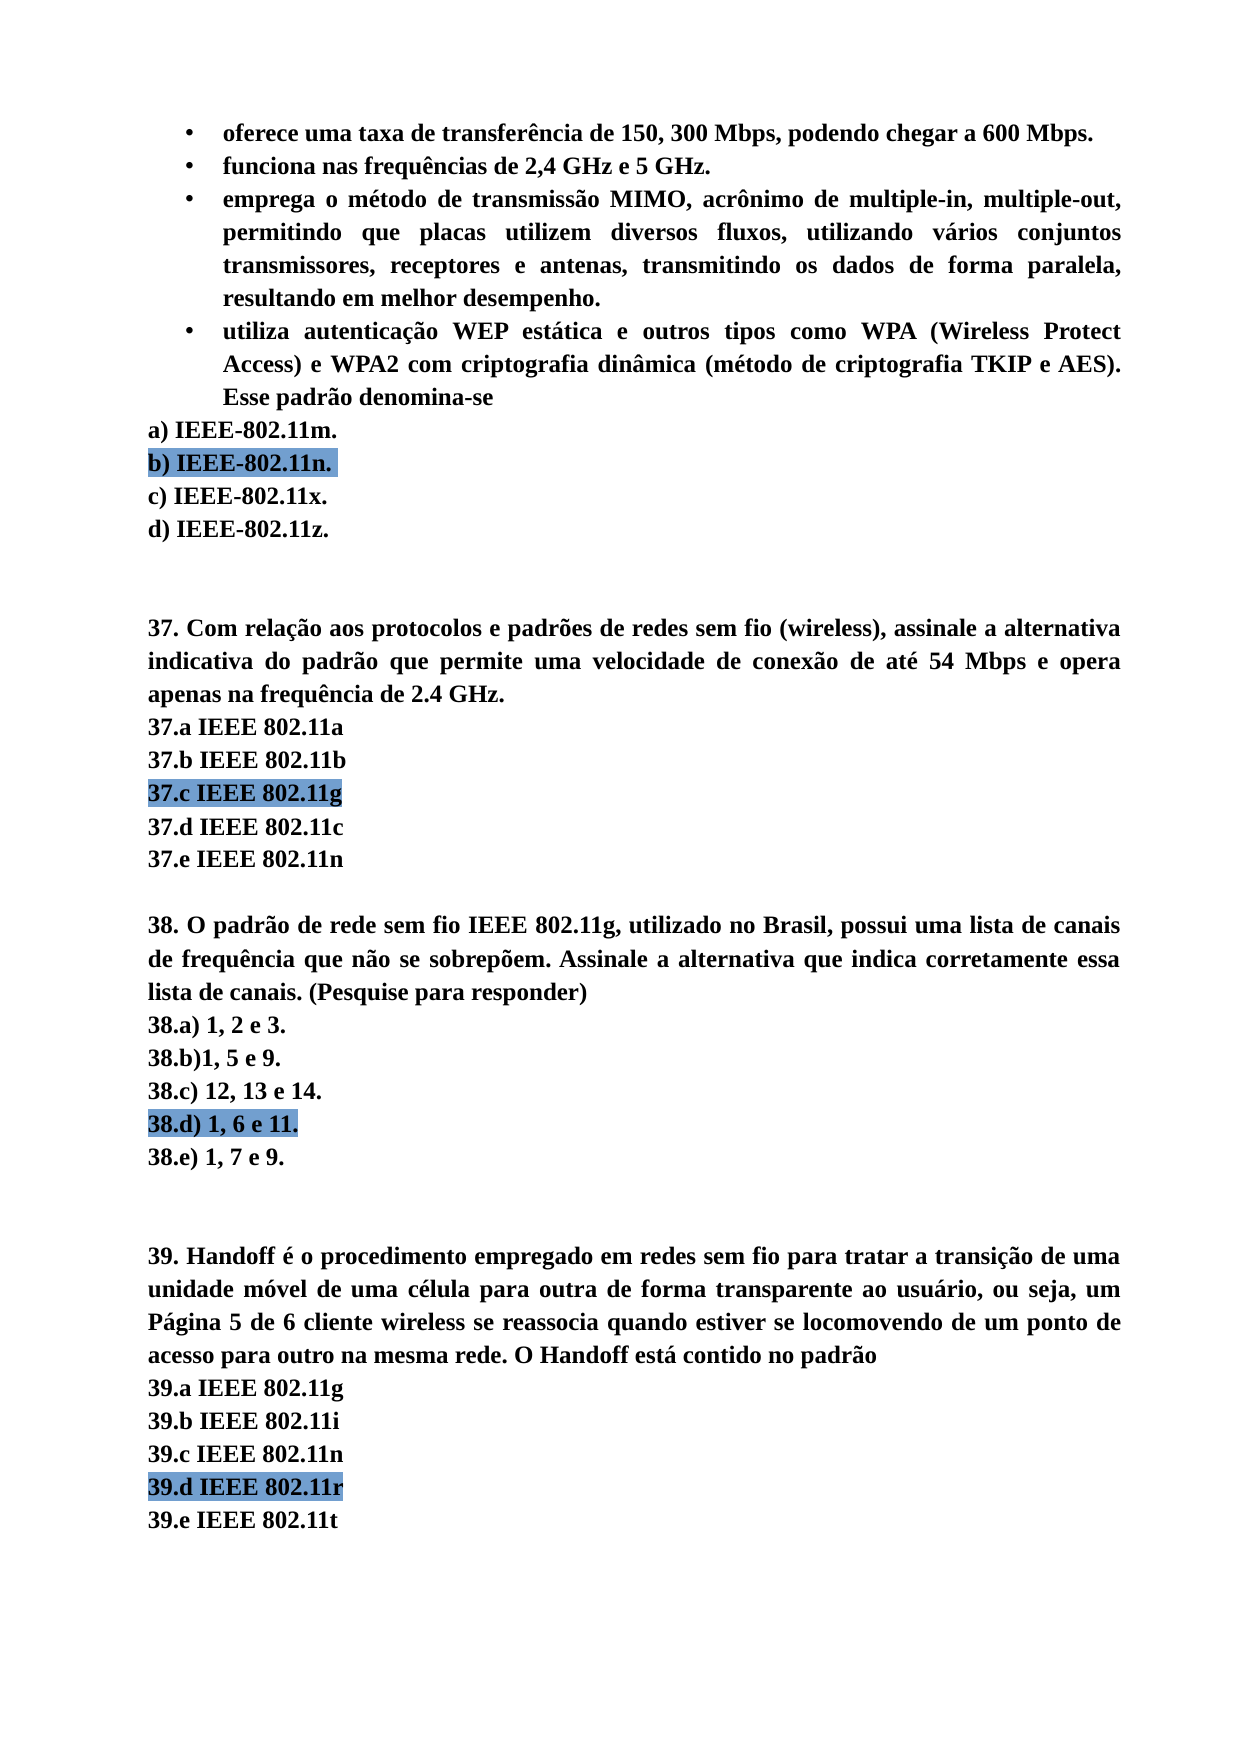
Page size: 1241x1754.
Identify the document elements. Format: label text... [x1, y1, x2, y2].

text 39.c IEEE 802.11n [148, 1439, 1122, 1468]
text d) IEEE-802.11z. [148, 514, 1122, 543]
text 38.e) 1, 7 e 9. [148, 1142, 1122, 1171]
text c) IEEE-802.11x. [148, 481, 1122, 510]
text 37.d IEEE 802.11c [148, 812, 1122, 840]
list funciona nas frequências de 2,4 GHz e 5 GHz.  [185, 151, 1122, 180]
list utiliza autenticação WEP estática e outros tipos como WPA (Wireless Protect Access) e WPA2 com criptografia dinâmica (método de criptografia TKIP e AES). Esse padrão denomina-se [185, 316, 1122, 411]
text 38.b)1, 5 e 9. [148, 1043, 1122, 1071]
text 39.d IEEE 802.11r [148, 1472, 1122, 1501]
text 39.e IEEE 802.11t [148, 1505, 1122, 1534]
list emprega o método de transmissão MIMO, acrônimo de multiple-in, multiple-out, permitindo que placas utilizem diversos fluxos, utilizando vários conjuntos transmissores, receptores e antenas, transmitindo os dados de forma paralela, resultando em melhor desempenho.  [185, 184, 1122, 312]
text 38.a) 1, 2 e 3. [148, 1010, 1122, 1038]
text a) IEEE-802.11m. [148, 415, 1122, 444]
text 38.d) 1, 6 e 11. [148, 1109, 1122, 1137]
text 39.b IEEE 802.11i [148, 1406, 1122, 1435]
text 39.a IEEE 802.11g [148, 1373, 1122, 1402]
text 37.e IEEE 802.11n [148, 844, 1122, 873]
text 39. Handoff é o procedimento empregado em redes sem fio para tratar a transição de uma unidade móvel de uma célula para outra de forma transparente ao usuário, ou seja, um Página 5 de 6 cliente wireless se reassocia quando estiver se locomovendo de um ponto de acesso para outro na mesma rede. O Handoff está contido no padrão [148, 1241, 1122, 1369]
text 37. Com relação aos protocolos e padrões de redes sem fio (wireless), assinale a alternativa indicativa do padrão que permite uma velocidade de conexão de até 54 Mbps e opera apenas na frequência de 2.4 GHz. [148, 613, 1122, 708]
list oferece uma taxa de transferência de 150, 300 Mbps, podendo chegar a 600 Mbps.  [185, 118, 1122, 147]
text b) IEEE-802.11n. [148, 448, 1122, 477]
text 37.a IEEE 802.11a [148, 712, 1122, 741]
text 37.b IEEE 802.11b [148, 746, 1122, 774]
text 38. O padrão de rede sem fio IEEE 802.11g, utilizado no Brasil, possui uma lista de canais de frequência que não se sobrepõem. Assinale a alternativa que indica corretamente essa lista de canais. (Pesquise para responder) [148, 911, 1122, 1005]
text 37.c IEEE 802.11g [148, 778, 1122, 807]
text 38.c) 12, 13 e 14. [148, 1076, 1122, 1104]
